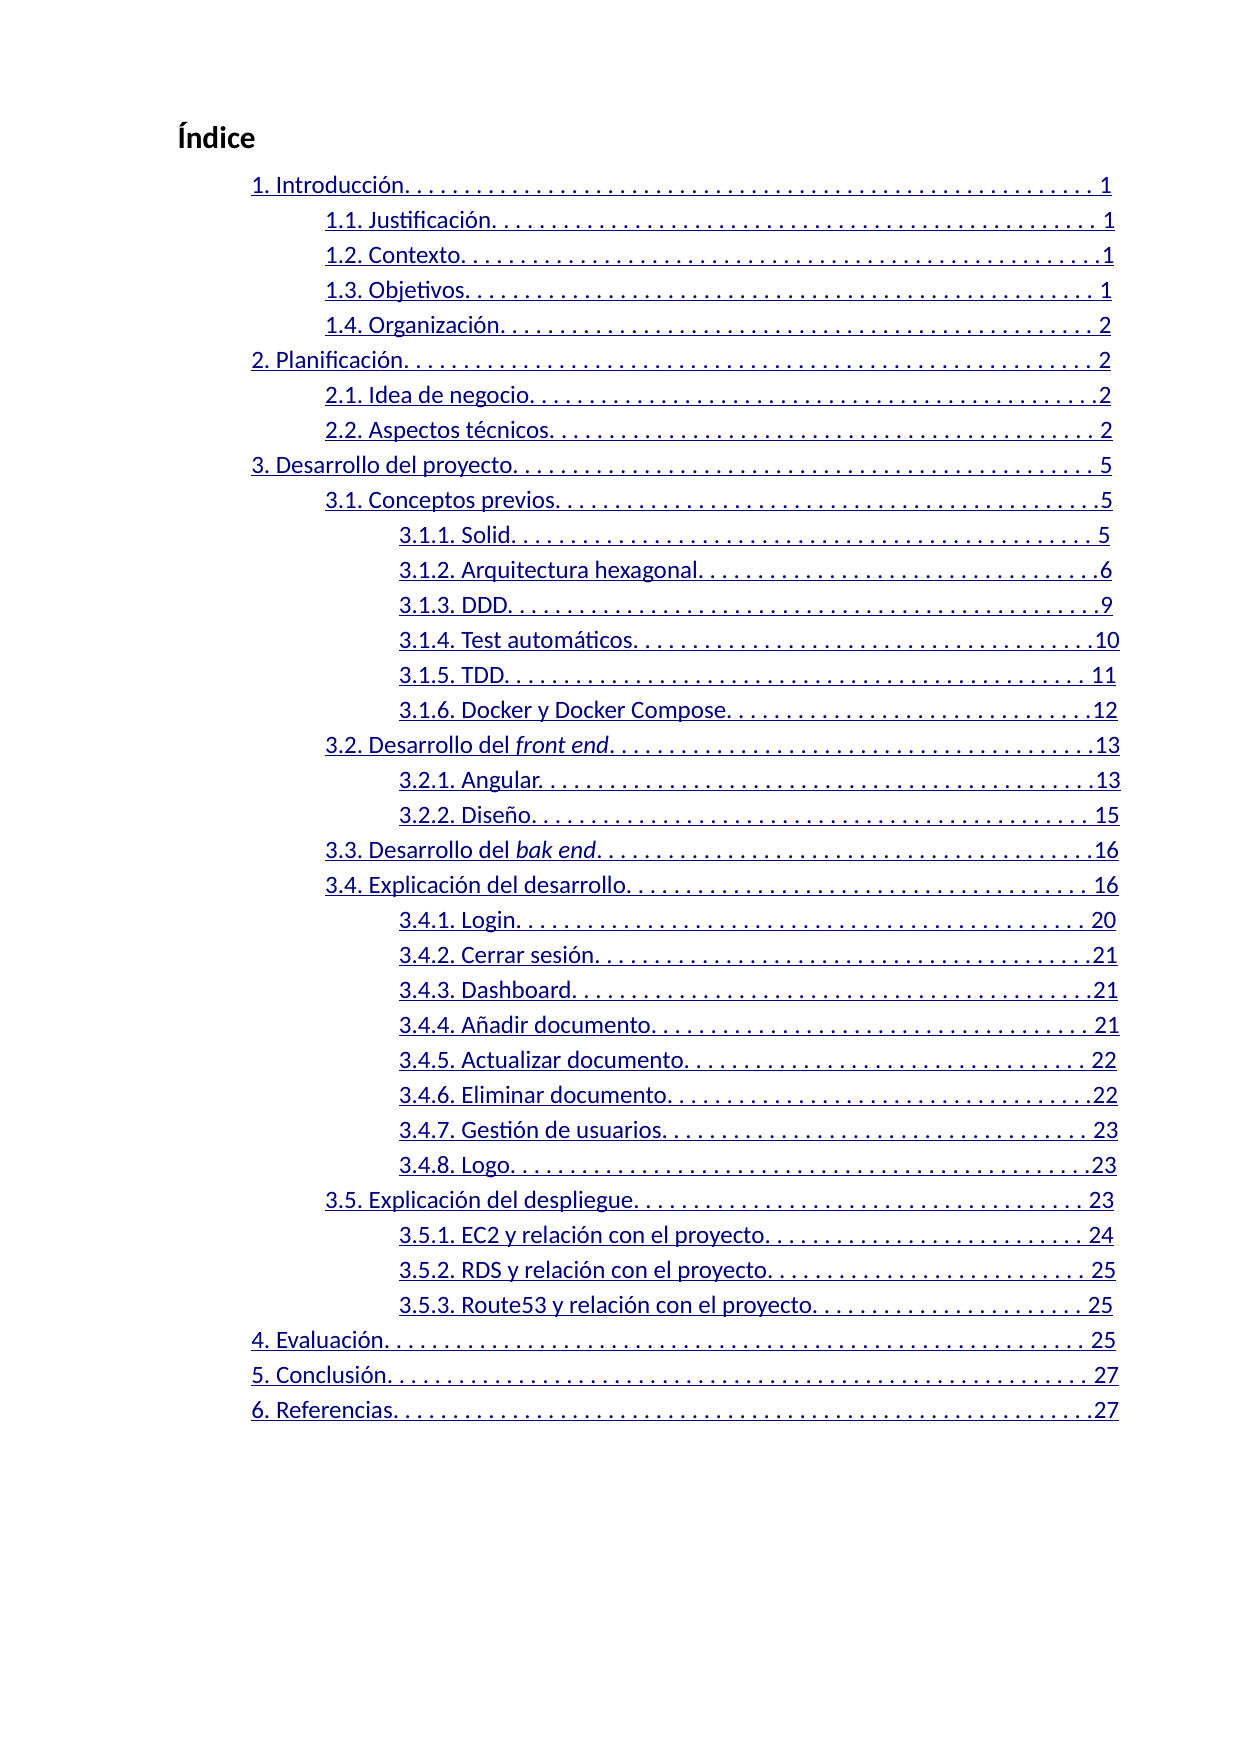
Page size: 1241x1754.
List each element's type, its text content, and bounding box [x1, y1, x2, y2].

subtitle Índice [256, 118, 1122, 156]
